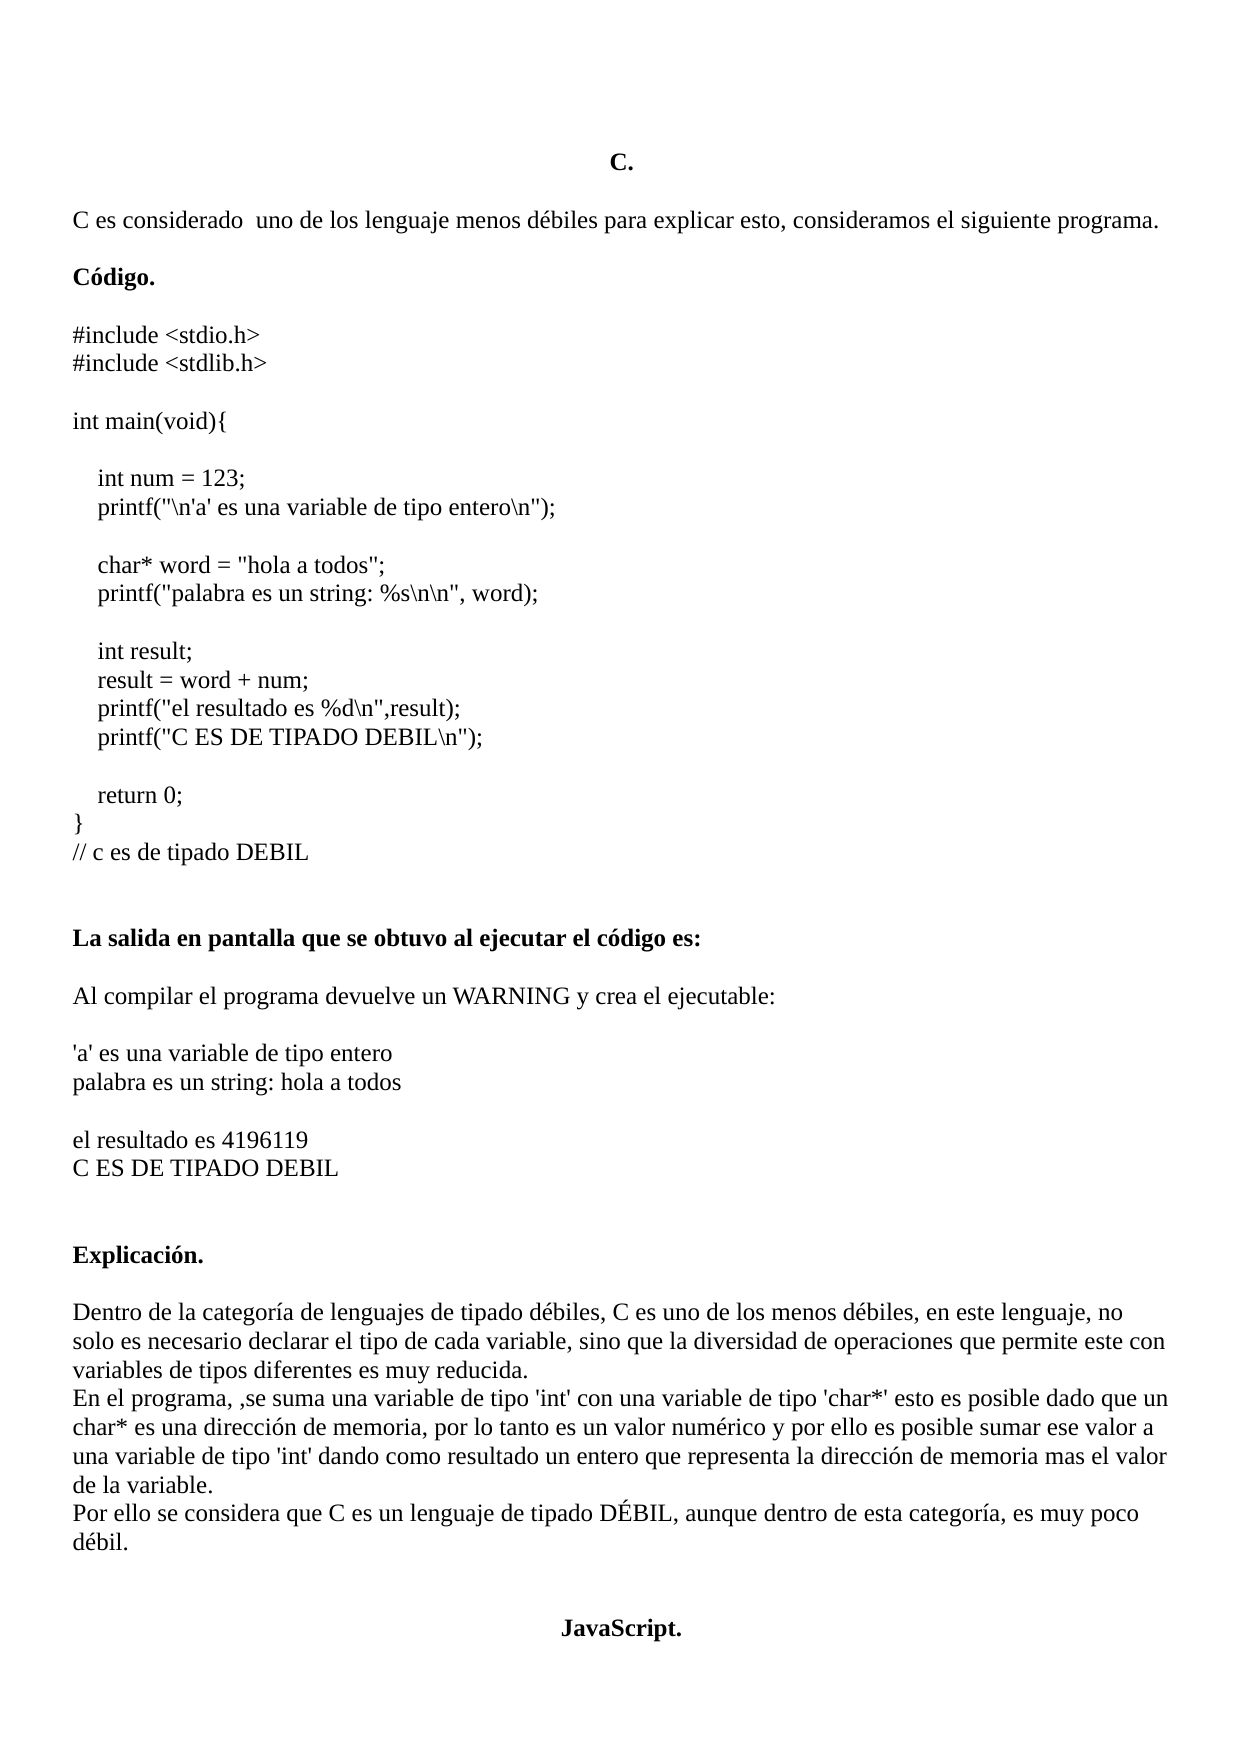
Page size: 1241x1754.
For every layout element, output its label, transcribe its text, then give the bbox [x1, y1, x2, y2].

text printf("C ES DE TIPADO DEBIL\n"); [72, 722, 1170, 751]
text 'a' es una variable de tipo entero [72, 1038, 1170, 1067]
text int result; [72, 636, 1170, 665]
text C ES DE TIPADO DEBIL [72, 1153, 1170, 1182]
text #include <stdio.h> [72, 320, 1170, 348]
text return 0; [72, 780, 1170, 808]
text Código. [72, 262, 1170, 291]
text Al compilar el programa devuelve un WARNING y crea el ejecutable: [72, 981, 1170, 1010]
text #include <stdlib.h> [72, 348, 1170, 377]
text int num = 123; [72, 463, 1170, 492]
text Por ello se considera que C es un lenguaje de tipado DÉBIL, aunque dentro de esta categoría, es muy poco débil. [72, 1498, 1170, 1556]
text el resultado es 4196119 [72, 1125, 1170, 1153]
text En el programa, ,se suma una variable de tipo 'int' con una variable de tipo 'char*' esto es posible dado que un char* es una dirección de memoria, por lo tanto es un valor numérico y por ello es posible sumar ese valor a una variable de tipo 'int' dando como resultado un entero que representa la dirección de memoria mas el valor de la variable. [72, 1383, 1170, 1498]
text C es considerado uno de los lenguaje menos débiles para explicar esto, consideramos el siguiente programa. [72, 205, 1170, 233]
text palabra es un string: hola a todos [72, 1067, 1170, 1096]
text Dentro de la categoría de lenguajes de tipado débiles, C es uno de los menos débiles, en este lenguaje, no solo es necesario declarar el tipo de cada variable, sino que la diversidad de operaciones que permite este con variables de tipos diferentes es muy reducida. [72, 1297, 1170, 1383]
text C. [72, 147, 1170, 176]
text printf("\n'a' es una variable de tipo entero\n"); [72, 492, 1170, 521]
text JavaScript. [72, 1613, 1170, 1642]
text // c es de tipado DEBIL [72, 837, 1170, 866]
text Explicación. [72, 1240, 1170, 1268]
text } [72, 808, 1170, 837]
text printf("el resultado es %d\n",result); [72, 693, 1170, 722]
text result = word + num; [72, 665, 1170, 693]
text int main(void){ [72, 406, 1170, 435]
text printf("palabra es un string: %s\n\n", word); [72, 578, 1170, 607]
text char* word = "hola a todos"; [72, 550, 1170, 578]
text La salida en pantalla que se obtuvo al ejecutar el código es: [72, 923, 1170, 952]
